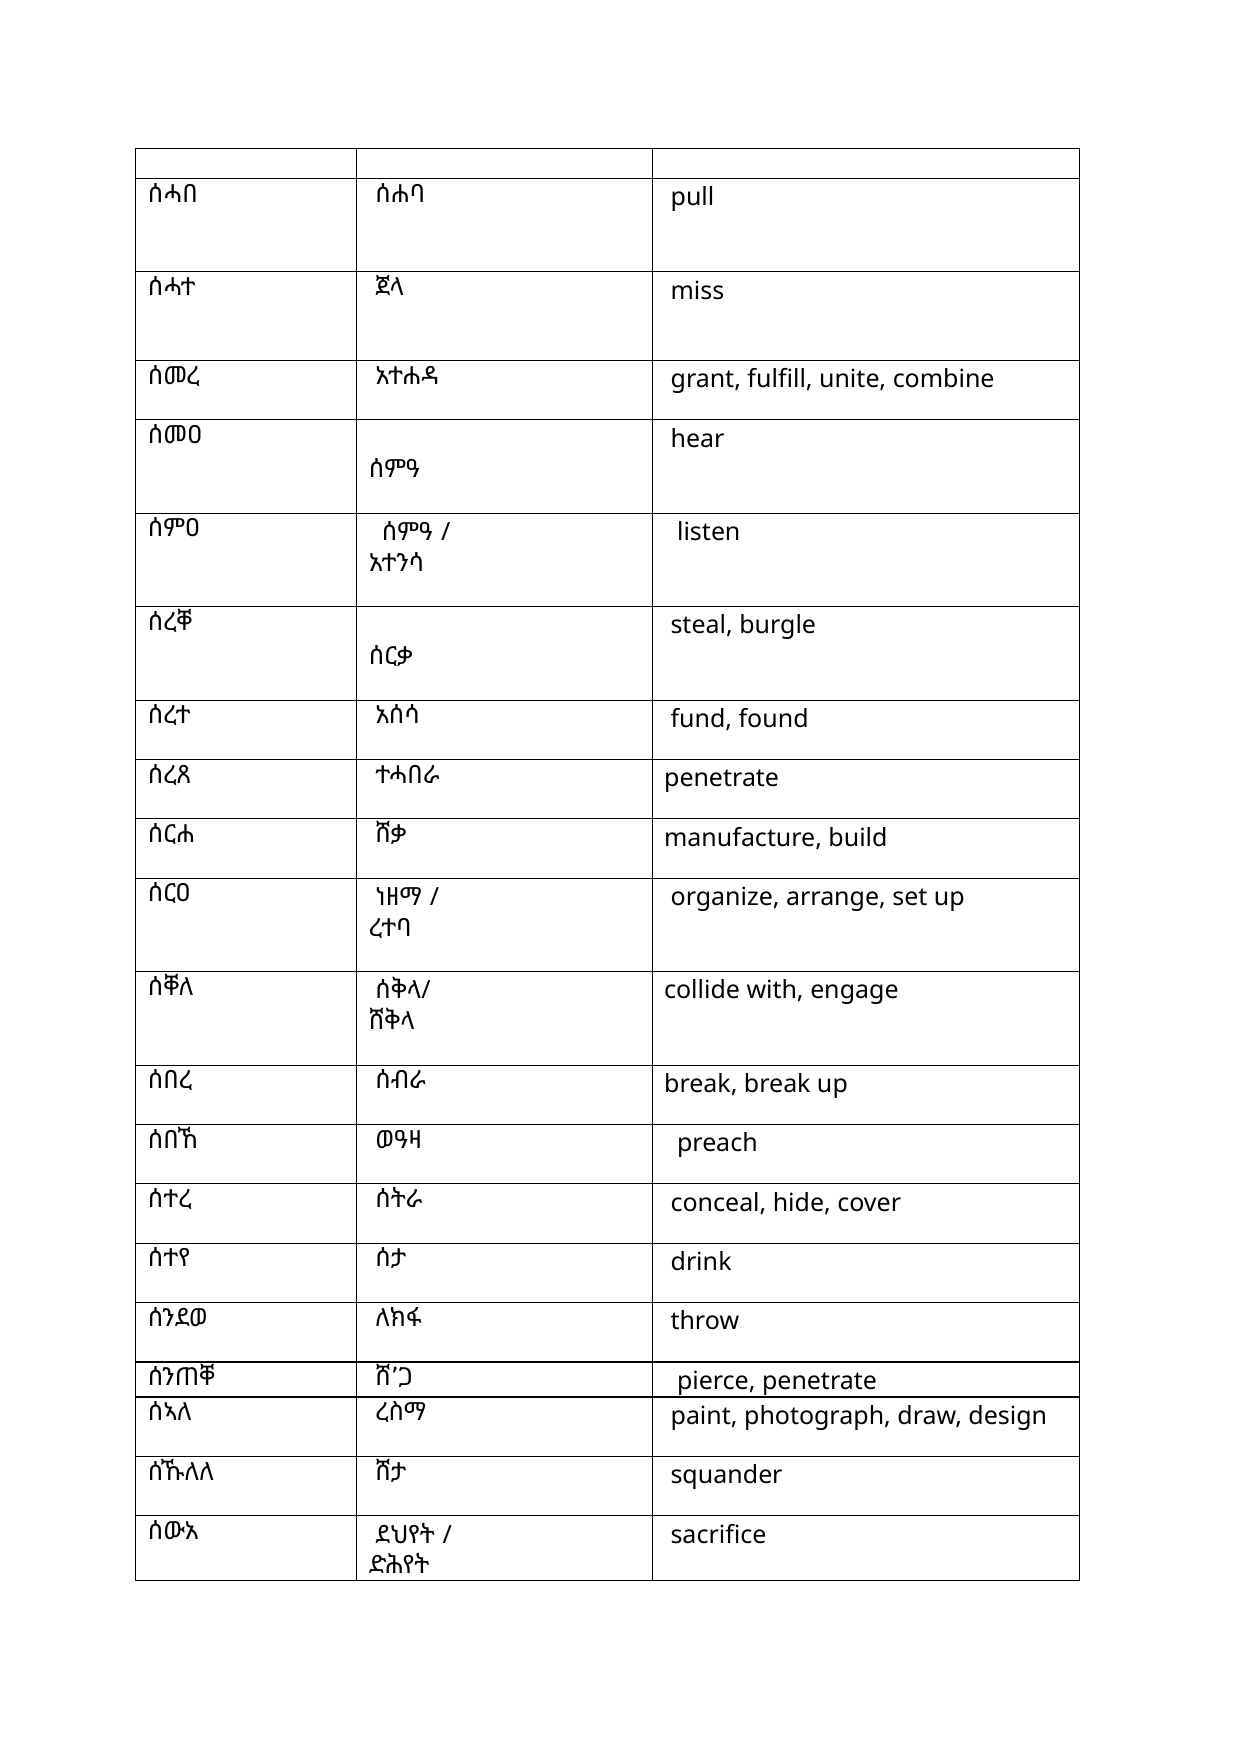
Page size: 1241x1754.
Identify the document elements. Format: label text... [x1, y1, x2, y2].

table_cell conceal, hide, cover [653, 1184, 1079, 1243]
table_cell ሸ’ጋ [357, 1363, 652, 1396]
table_cell ተሓበራ [357, 760, 652, 818]
table_cell miss [653, 272, 1079, 360]
table_cell ሰበኸ [136, 1125, 356, 1183]
table_cell ሰንጠቐ [136, 1363, 356, 1396]
table_cell ወዓዛ [357, 1125, 652, 1183]
table_cell ሰምዐ [136, 514, 356, 606]
table_cell drink [653, 1244, 1079, 1302]
table_cell ሸታ [357, 1457, 652, 1515]
table_cell hear [653, 420, 1079, 513]
table_cell [136, 149, 356, 178]
table_cell ነዘማ / ረተባ [357, 879, 652, 971]
table_cell ሰቐለ [136, 972, 356, 1064]
table_cell ሰመረ [136, 361, 356, 419]
table_cell ሰሐባ [357, 179, 652, 271]
table_cell ሰረቐ [136, 607, 356, 699]
table_cell organize, arrange, set up [653, 879, 1079, 971]
table_cell fund, found [653, 701, 1079, 759]
table_cell ሰኹለለ [136, 1457, 356, 1515]
table_cell ሰተረ [136, 1184, 356, 1243]
table_cell sacrifice [653, 1516, 1079, 1579]
table_cell steal, burgle [653, 607, 1079, 699]
table_cell ሰውአ [136, 1516, 356, 1579]
table_cell [357, 149, 652, 178]
table_cell grant, fulfill, unite, combine [653, 361, 1079, 419]
table_cell ሰታ [357, 1244, 652, 1302]
table_cell ሰምዓ / አተንሳ [357, 514, 652, 606]
table_cell ሰቅላ/ ሸቅላ [357, 972, 652, 1064]
table_cell ሰኣለ [136, 1398, 356, 1456]
table_cell preach [653, 1125, 1079, 1183]
table_cell ሰርዐ [136, 879, 356, 971]
table_cell ደህየት / ድሕየት [357, 1516, 652, 1579]
table_cell ጀላ [357, 272, 652, 360]
table_cell አተሐዳ [357, 361, 652, 419]
table_cell ረስማ [357, 1398, 652, 1456]
table_cell ለክፋ [357, 1303, 652, 1361]
table_cell ሸቃ [357, 819, 652, 878]
table_cell ሰርቃ [357, 607, 652, 699]
table_cell pierce, penetrate [653, 1363, 1079, 1396]
table_cell አሰሳ [357, 701, 652, 759]
table_cell ሰምዓ [357, 420, 652, 513]
table_cell ሰመዐ [136, 420, 356, 513]
table_cell manufacture, build [653, 819, 1079, 878]
table_cell ሰርሐ [136, 819, 356, 878]
table_cell penetrate [653, 760, 1079, 818]
table_cell break, break up [653, 1066, 1079, 1124]
table_cell [653, 149, 1079, 178]
table_cell ሰረጸ [136, 760, 356, 818]
table_cell ሰበረ [136, 1066, 356, 1124]
table_cell throw [653, 1303, 1079, 1361]
table_cell ሰረተ [136, 701, 356, 759]
table_cell squander [653, 1457, 1079, 1515]
table_cell listen [653, 514, 1079, 606]
table_cell paint, photograph, draw, design [653, 1398, 1079, 1456]
table_cell pull [653, 179, 1079, 271]
table_cell ሰንደወ [136, 1303, 356, 1361]
table_cell ሰብራ [357, 1066, 652, 1124]
table_cell ሰተየ [136, 1244, 356, 1302]
table_cell ሰትራ [357, 1184, 652, 1243]
table_cell collide with, engage [653, 972, 1079, 1064]
table_cell ሰሓተ [136, 272, 356, 360]
table_cell ሰሓበ [136, 179, 356, 271]
